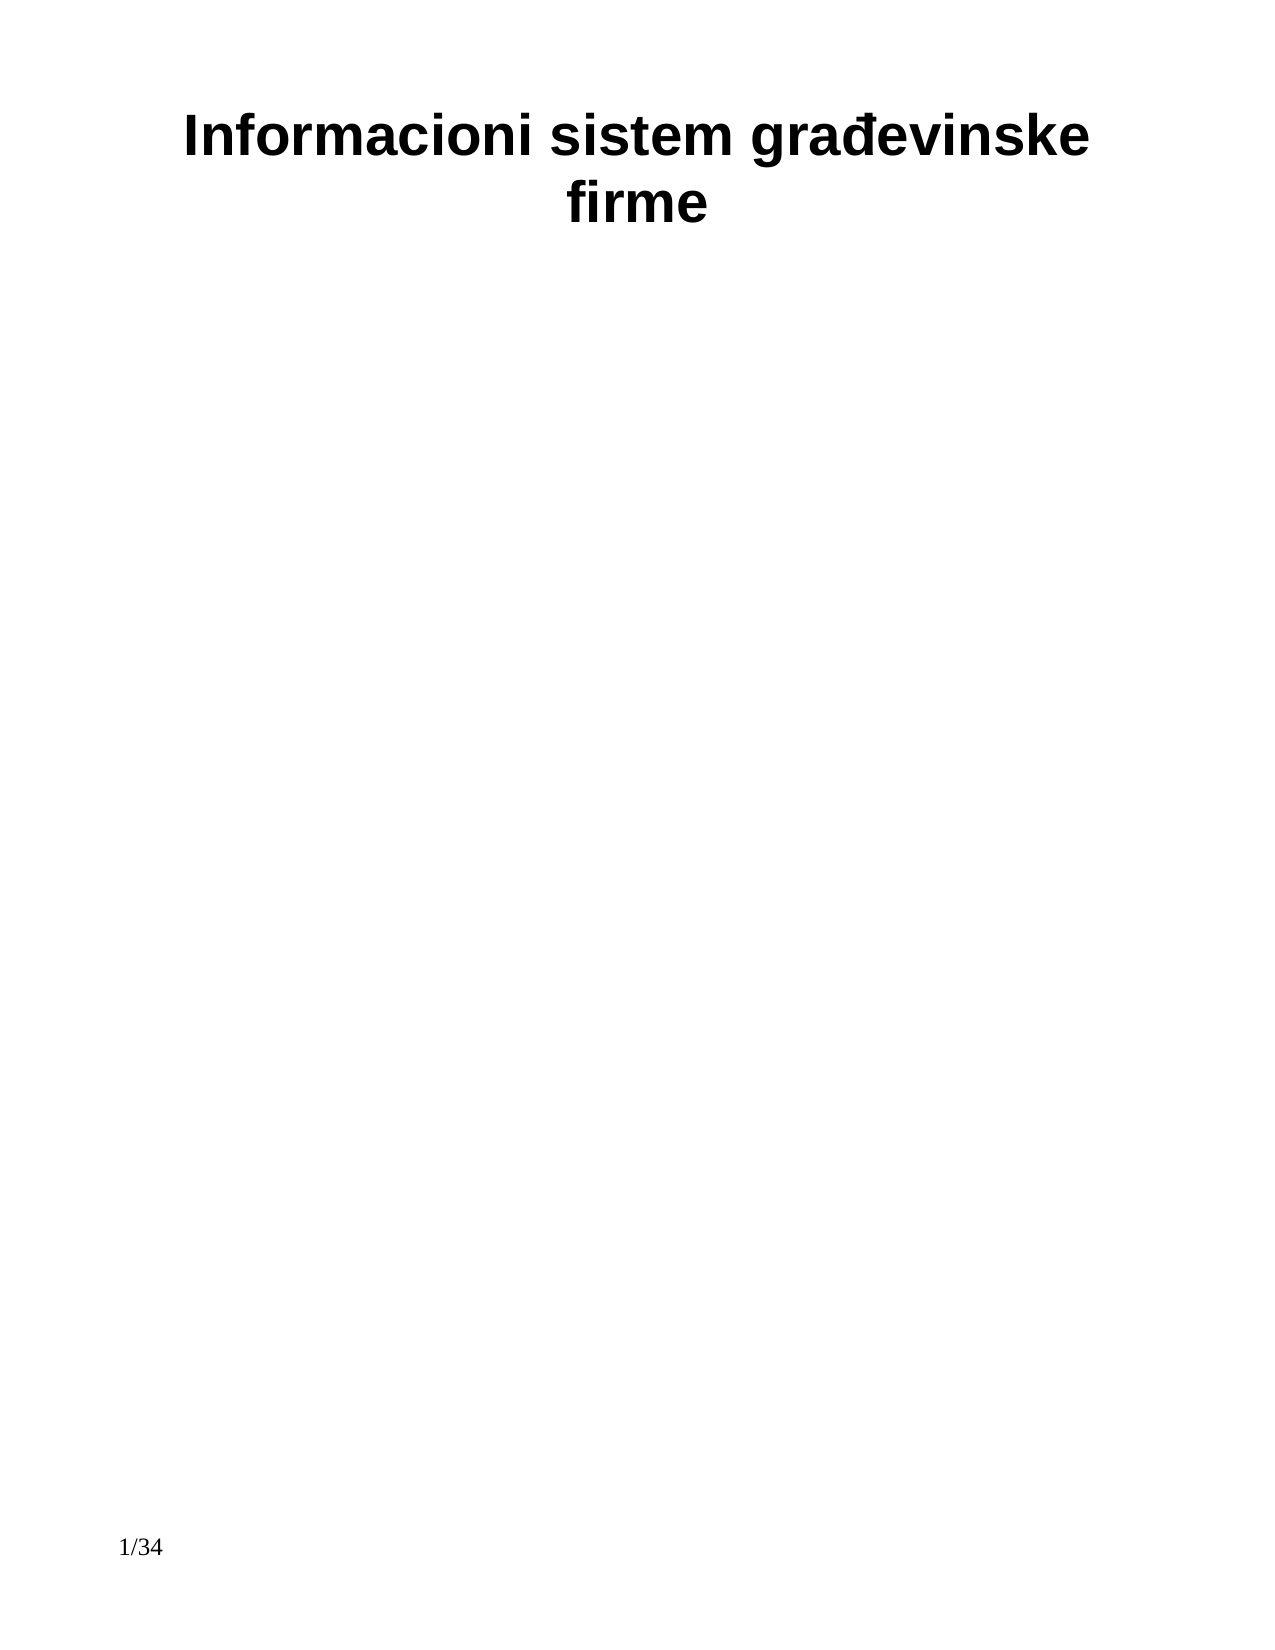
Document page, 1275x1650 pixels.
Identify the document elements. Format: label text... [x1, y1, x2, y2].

title Informacioni sistem građevinske firme [118, 101, 1157, 235]
